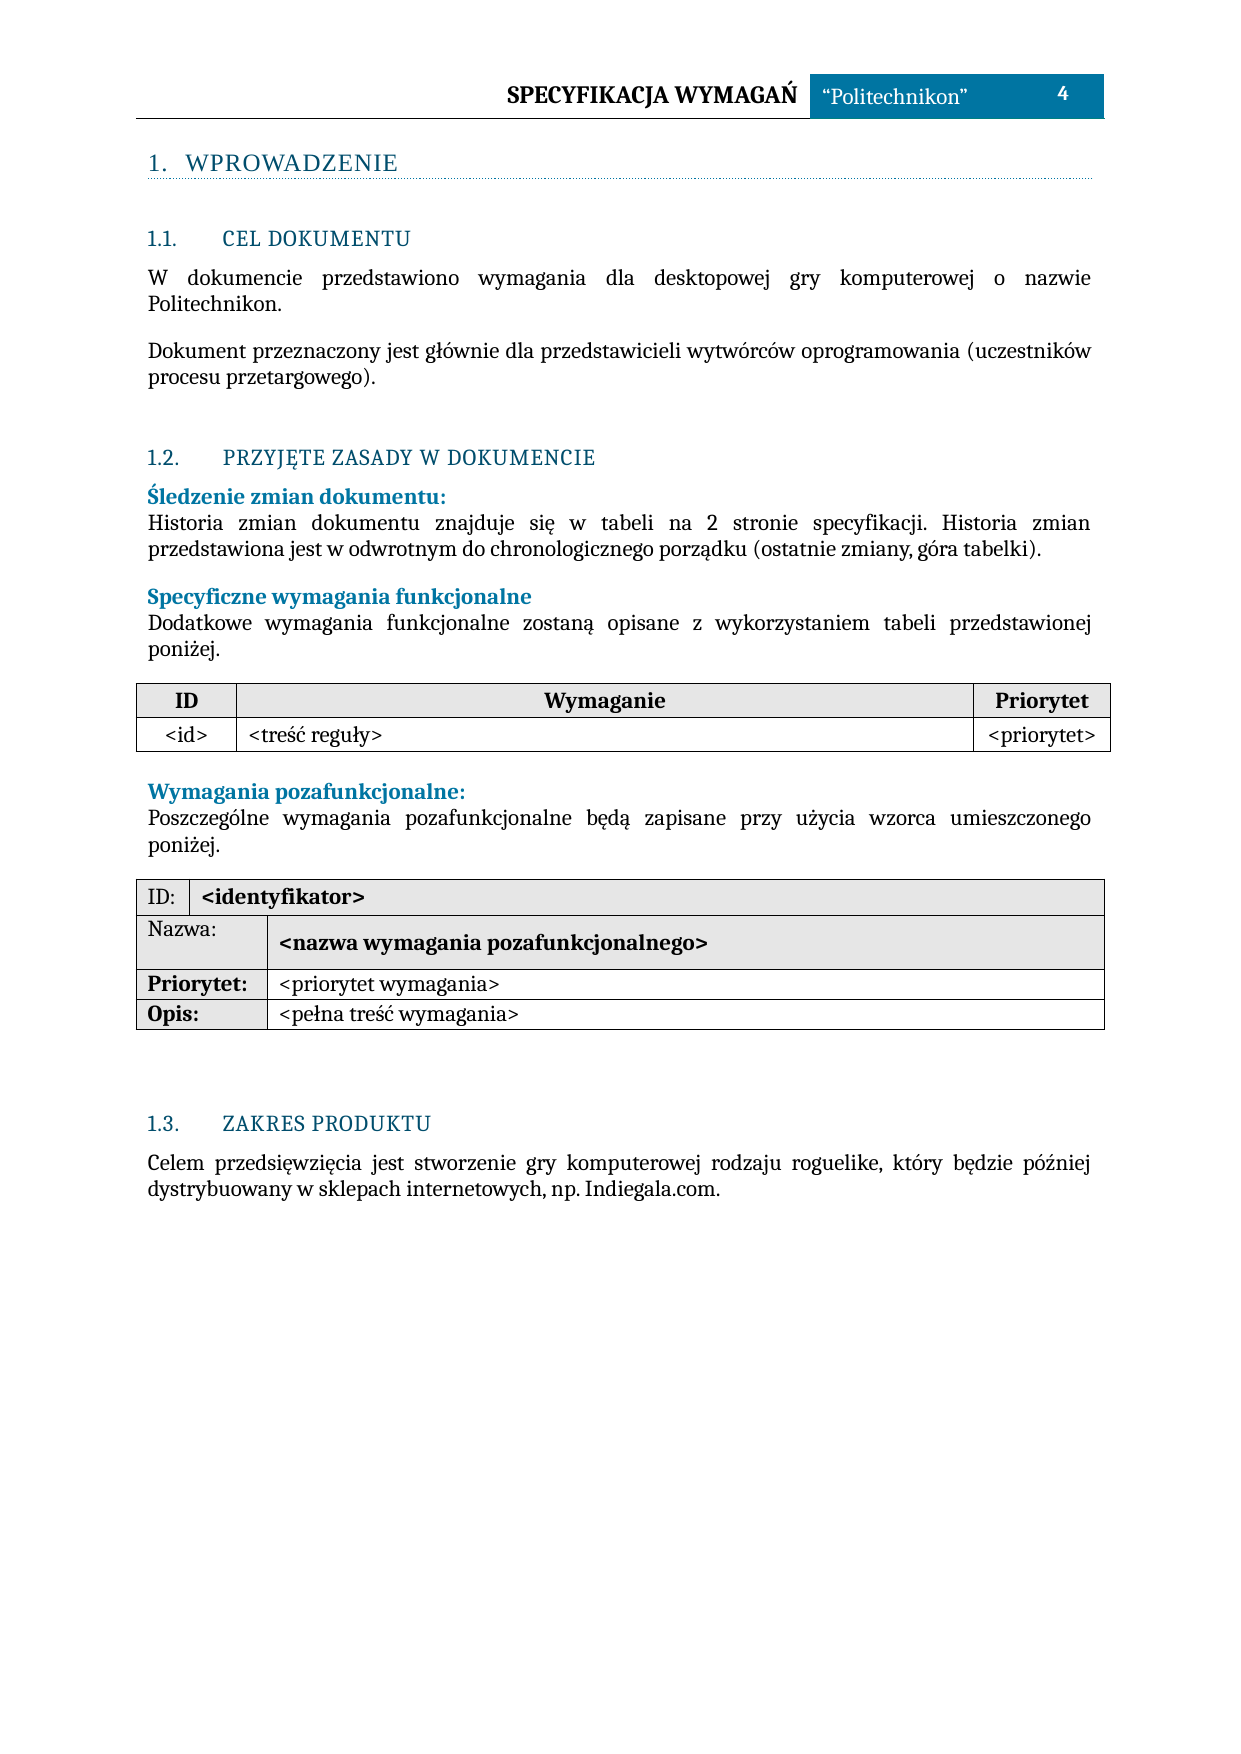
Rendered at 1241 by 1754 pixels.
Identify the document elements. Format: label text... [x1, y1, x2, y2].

text Wymagania pozafunkcjonalne: [148, 779, 1092, 805]
text Poszczególne wymagania pozafunkcjonalne będą zapisane przy użycia wzorca umieszczonego poniżej. [148, 805, 1092, 858]
table_cell Nazwa: [137, 916, 267, 969]
list Zakres produktu [148, 1111, 1092, 1137]
text Śledzenie zmian dokumentu: [148, 483, 1092, 510]
text Dokument przeznaczony jest głównie dla przedstawicieli wytwórców oprogramowania (uczestników procesu przetargowego). [148, 338, 1092, 391]
table_cell <nazwa wymagania pozafunkcjonalnego> [268, 916, 1104, 969]
list Wprowadzenie [148, 148, 1092, 179]
table_cell <treść reguły> [237, 718, 973, 751]
table_cell Opis: [137, 1000, 267, 1029]
table_cell <priorytet wymagania> [268, 970, 1104, 999]
list Przyjęte zasady w dokumencie [148, 445, 1092, 471]
table_cell Priorytet: [137, 970, 267, 999]
text Dodatkowe wymagania funkcjonalne zostaną opisane z wykorzystaniem tabeli przedstawionej poniżej. [148, 610, 1092, 662]
table_header ID [137, 684, 236, 717]
table_header Wymaganie [237, 684, 973, 717]
text Specyficzne wymagania funkcjonalne [148, 583, 1092, 610]
table_header Priorytet [974, 684, 1110, 717]
text Celem przedsięwzięcia jest stworzenie gry komputerowej rodzaju roguelike, który będzie później dystrybuowany w sklepach internetowych, np. Indiegala.com. [148, 1149, 1092, 1202]
text Historia zmian dokumentu znajduje się w tabeli na 2 stronie specyfikacji. Historia zmian przedstawiona jest w odwrotnym do chronologicznego porządku (ostatnie zmiany, góra tabelki). [148, 510, 1092, 563]
table_cell <pełna treść wymagania> [268, 1000, 1104, 1029]
text W dokumencie przedstawiono wymagania dla desktopowej gry komputerowej o nazwie Politechnikon. [148, 264, 1092, 317]
table_cell <priorytet> [974, 718, 1110, 751]
table_header <identyfikator> [190, 880, 1104, 915]
list Cel dokumentu [148, 225, 1092, 252]
table_header ID: [137, 880, 189, 915]
table_cell <id> [137, 718, 236, 751]
